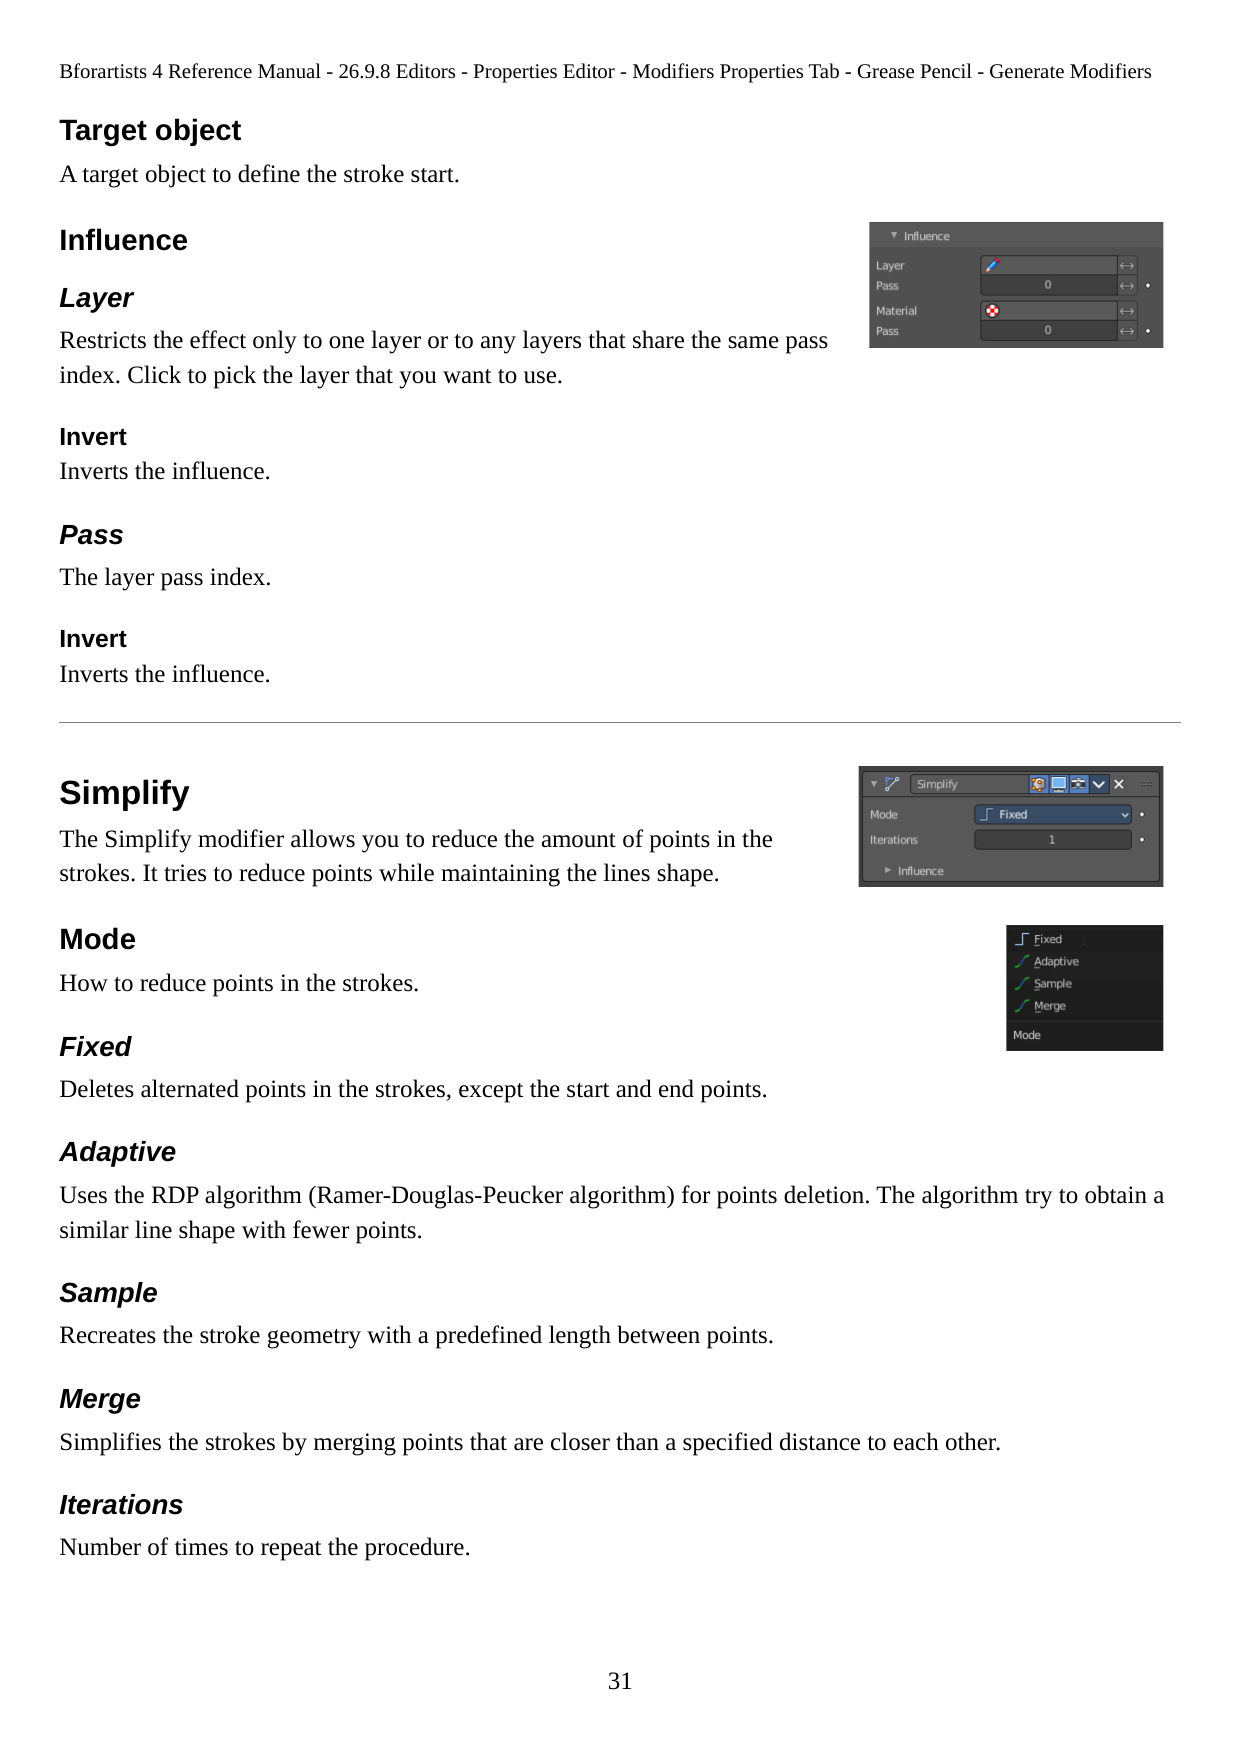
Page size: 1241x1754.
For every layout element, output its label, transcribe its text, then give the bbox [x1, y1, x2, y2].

subtitle [1164, 773, 1181, 811]
subtitle [1164, 222, 1181, 256]
subtitle Influence [59, 222, 869, 256]
subtitle Merge [59, 1382, 1181, 1414]
text Uses the RDP algorithm (Ramer-Douglas-Peucker algorithm) for points deletion. The algorithm try to obtain a similar line shape with fewer points. [59, 1180, 1181, 1243]
text Simplifies the strokes by merging points that are closer than a specified distance to each other. [59, 1427, 1181, 1455]
text The Simplify modifier allows you to reduce the amount of points in the strokes. It tries to reduce points while maintaining the lines shape. [59, 824, 858, 887]
picture [869, 222, 1164, 348]
subtitle Invert [59, 624, 1181, 652]
text Recreates the stroke geometry with a predefined length between points. [59, 1321, 1181, 1349]
subtitle Adaptive [59, 1136, 1181, 1168]
text Restricts the effect only to one layer or to any layers that share the same pass index. Click to pick the layer that you want to use. [59, 326, 1181, 389]
text Deletes alternated points in the strokes, except the start and end points. [59, 1074, 1181, 1103]
subtitle Fixed [59, 1030, 1181, 1062]
subtitle [1164, 281, 1181, 313]
text The layer pass index. [59, 562, 1181, 591]
text A target object to define the stroke start. [59, 159, 1181, 188]
text Inverts the influence. [59, 456, 1181, 485]
subtitle Iterations [59, 1488, 1181, 1520]
picture [858, 766, 1164, 887]
text How to reduce points in the strokes. [59, 968, 1006, 997]
subtitle Mode [59, 922, 1181, 956]
subtitle Sample [59, 1276, 1181, 1308]
picture [1006, 925, 1164, 1051]
text Number of times to repeat the procedure. [59, 1532, 1181, 1561]
text Inverts the influence. [59, 659, 1181, 687]
subtitle Layer [59, 281, 869, 313]
subtitle Target object [59, 113, 1181, 146]
subtitle Pass [59, 518, 1181, 550]
subtitle Invert [59, 422, 1181, 450]
subtitle Simplify [59, 773, 858, 811]
